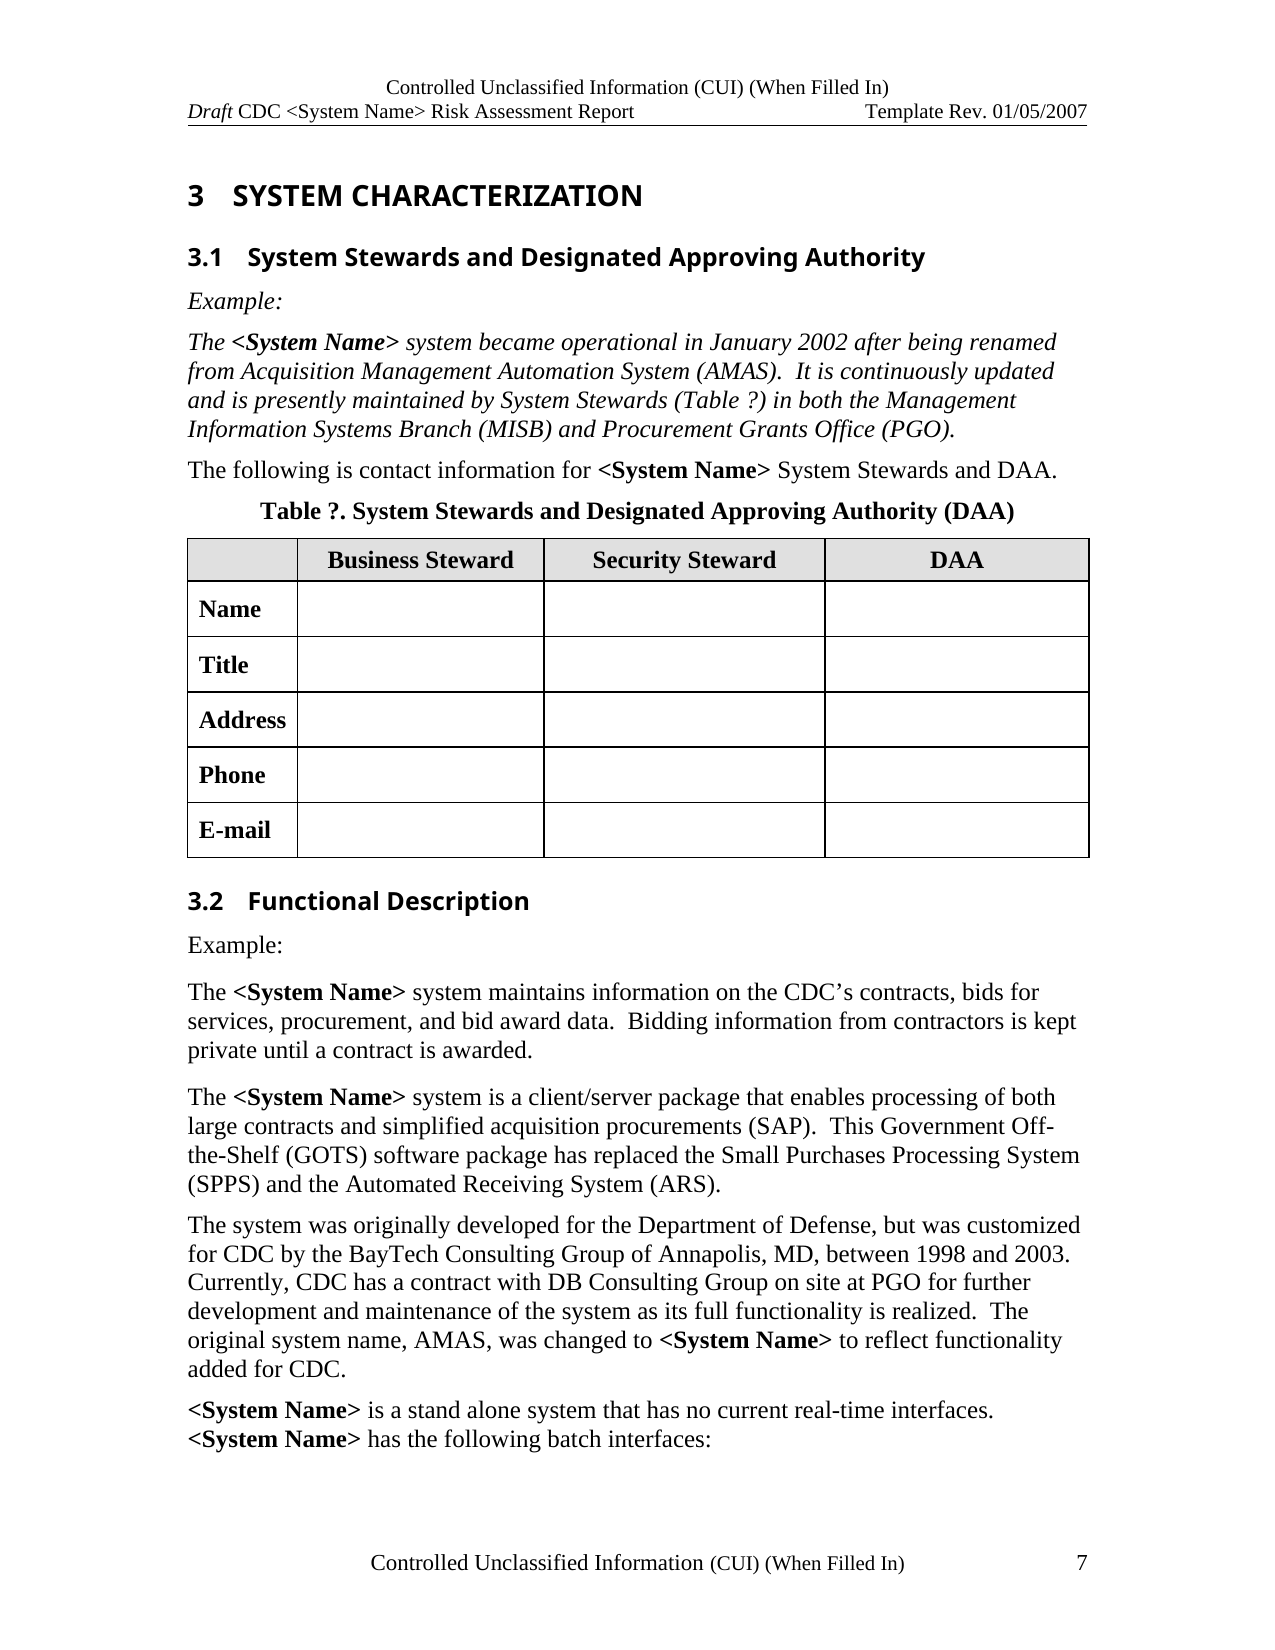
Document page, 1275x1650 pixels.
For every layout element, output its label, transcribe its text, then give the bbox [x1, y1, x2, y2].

text The <System Name> system maintains information on the CDC’s contracts, bids for services, procurement, and bid award data. Bidding information from contractors is kept private until a contract is awarded. [187, 977, 1087, 1064]
table_header Business Steward [298, 539, 543, 580]
table_cell Name [188, 582, 297, 636]
table_cell [545, 693, 824, 746]
text The following is contact information for <System Name> System Stewards and DAA. [187, 455, 1087, 484]
table_cell [545, 803, 824, 857]
text Example: [187, 930, 1087, 959]
table_cell [826, 582, 1088, 636]
table_cell [298, 803, 543, 857]
subtitle Functional Description [187, 883, 1087, 917]
table_cell [826, 748, 1088, 802]
text Example: [187, 286, 1087, 315]
table_header Security Steward [545, 539, 824, 580]
text The system was originally developed for the Department of Defense, but was customized for CDC by the BayTech Consulting Group of Annapolis, MD, between 1998 and 2003. Currently, CDC has a contract with DB Consulting Group on site at PGO for further development and maintenance of the system as its full functionality is realized. The original system name, AMAS, was changed to <System Name> to reflect functionality added for CDC. [187, 1210, 1087, 1382]
table_cell [298, 582, 543, 636]
text Table ?. System Stewards and Designated Approving Authority (DAA) [187, 496, 1087, 525]
table_cell [826, 693, 1088, 746]
table_header [188, 539, 297, 580]
table_cell Address [188, 693, 297, 746]
text The <System Name> system is a client/server package that enables processing of both large contracts and simplified acquisition procurements (SAP). This Government Off-the-Shelf (GOTS) software package has replaced the Small Purchases Processing System (SPPS) and the Automated Receiving System (ARS). [187, 1082, 1087, 1197]
text <System Name> is a stand alone system that has no current real-time interfaces. <System Name> has the following batch interfaces: [187, 1395, 1087, 1452]
table_cell [545, 582, 824, 636]
table_header DAA [826, 539, 1088, 580]
table_cell E-mail [188, 803, 297, 857]
table_cell [298, 748, 543, 802]
table_cell [545, 748, 824, 802]
subtitle SYSTEM CHARACTERIZATION [187, 175, 1087, 215]
text The <System Name> system became operational in January 2002 after being renamed from Acquisition Management Automation System (AMAS). It is continuously updated and is presently maintained by System Stewards (Table ?) in both the Management Information Systems Branch (MISB) and Procurement Grants Office (PGO). [187, 327, 1087, 442]
subtitle System Stewards and Designated Approving Authority [187, 240, 1087, 274]
table_cell [545, 637, 824, 691]
table_cell Title [188, 637, 297, 691]
table_cell [826, 803, 1088, 857]
table_cell [298, 693, 543, 746]
table_cell [826, 637, 1088, 691]
table_cell [298, 637, 543, 691]
table_cell Phone [188, 748, 297, 802]
